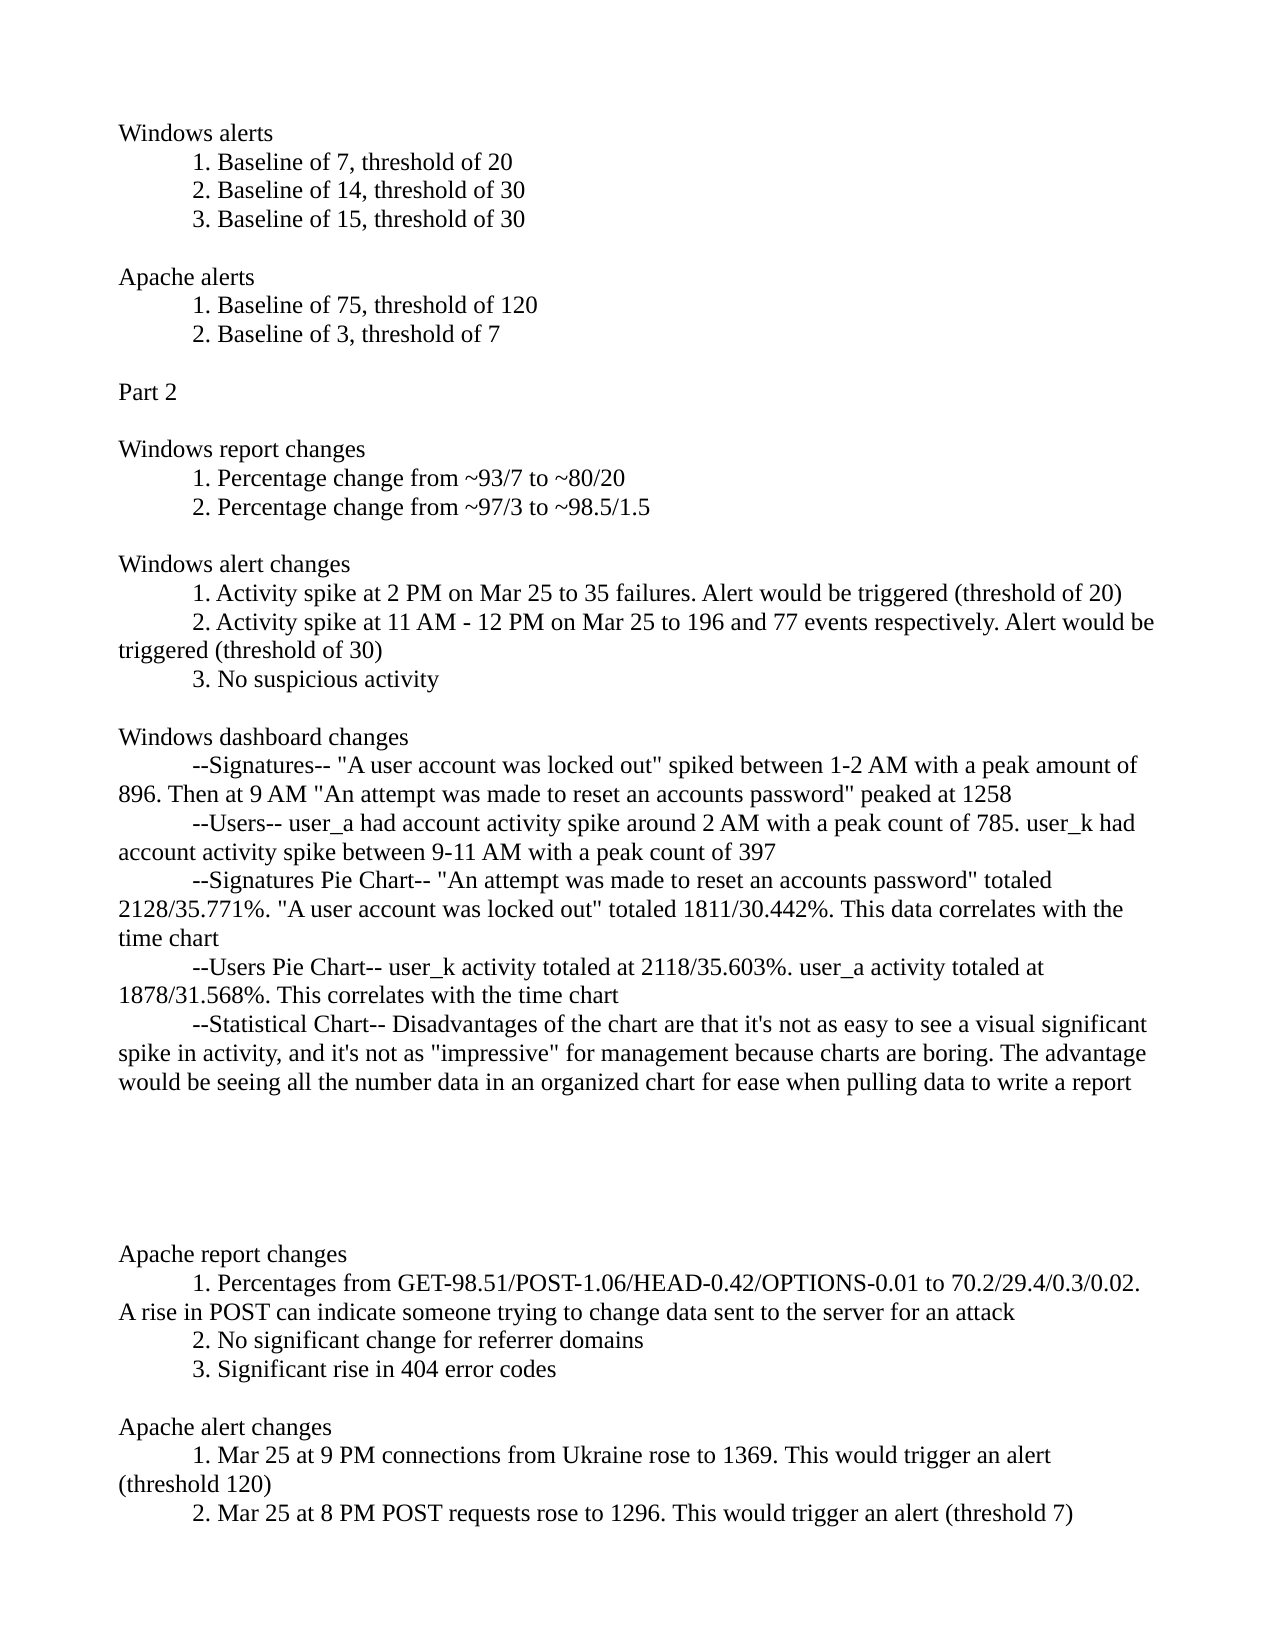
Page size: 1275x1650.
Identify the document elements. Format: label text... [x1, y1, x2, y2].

text Windows alerts 1. Baseline of 7, threshold of 20 2. Baseline of 14, threshold of 30 3. Baseline of 15, threshold of 30 Apache alerts 1. Baseline of 75, threshold of 120 2. Baseline of 3, threshold of 7 Part 2 Windows report changes 1. Percentage change from ~93/7 to ~80/20 2. Percentage change from ~97/3 to ~98.5/1.5 Windows alert changes 1. Activity spike at 2 PM on Mar 25 to 35 failures. Alert would be triggered (threshold of 20) 2. Activity spike at 11 AM - 12 PM on Mar 25 to 196 and 77 events respectively. Alert would be triggered (threshold of 30) 3. No suspicious activity Windows dashboard changes --Signatures-- "A user account was locked out" spiked between 1-2 AM with a peak amount of 896. Then at 9 AM "An attempt was made to reset an accounts password" peaked at 1258 --Users-- user_a had account activity spike around 2 AM with a peak count of 785. user_k had account activity spike between 9-11 AM with a peak count of 397 --Signatures Pie Chart-- "An attempt was made to reset an accounts password" totaled 2128/35.771%. "A user account was locked out" totaled 1811/30.442%. This data correlates with the time chart --Users Pie Chart-- user_k activity totaled at 2118/35.603%. user_a activity totaled at 1878/31.568%. This correlates with the time chart --Statistical Chart-- Disadvantages of the chart are that it's not as easy to see a visual significant spike in activity, and it's not as "impressive" for management because charts are boring. The advantage would be seeing all the number data in an organized chart for ease when pulling data to write a report Apache report changes 1. Percentages from GET-98.51/POST-1.06/HEAD-0.42/OPTIONS-0.01 to 70.2/29.4/0.3/0.02. A rise in POST can indicate someone trying to change data sent to the server for an attack 2. No significant change for referrer domains 3. Significant rise in 404 error codes Apache alert changes 1. Mar 25 at 9 PM connections from Ukraine rose to 1369. This would trigger an alert (threshold 120) 2. Mar 25 at 8 PM POST requests rose to 1296. This would trigger an alert (threshold 7) [118, 118, 1157, 1527]
